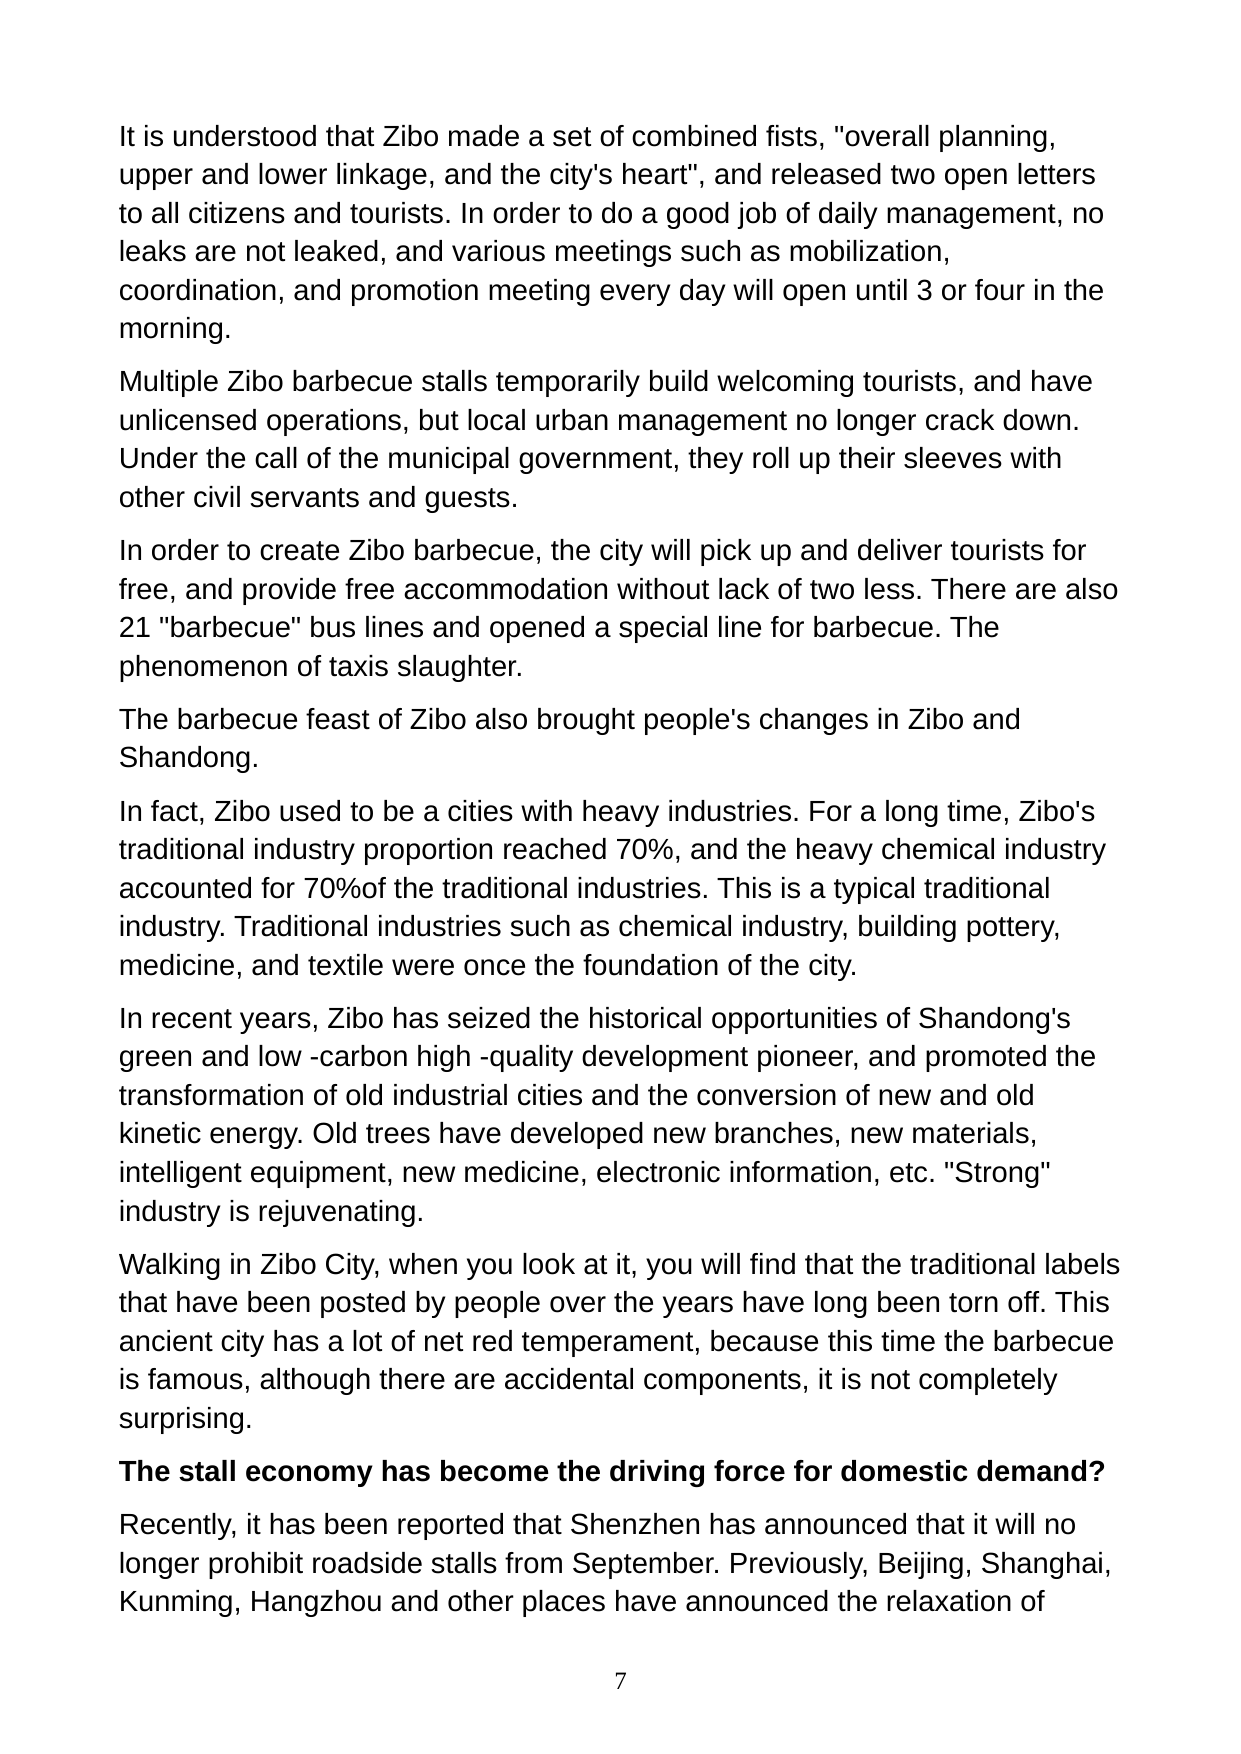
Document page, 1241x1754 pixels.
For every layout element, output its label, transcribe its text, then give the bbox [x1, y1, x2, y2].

text Multiple Zibo barbecue stalls temporarily build welcoming tourists, and have unlicensed operations, but local urban management no longer crack down. Under the call of the municipal government, they roll up their sleeves with other civil servants and guests. [118, 364, 1122, 513]
text The barbecue feast of Zibo also brought people's changes in Zibo and Shandong. [118, 702, 1122, 774]
text Walking in Zibo City, when you look at it, you will find that the traditional labels that have been posted by people over the years have long been torn off. This ancient city has a lot of net red temperament, because this time the barbecue is famous, although there are accidental components, it is not completely surprising. [118, 1247, 1122, 1434]
text The stall economy has become the driving force for domestic demand? [118, 1454, 1122, 1487]
text It is understood that Zibo made a set of combined fists, "overall planning, upper and lower linkage, and the city's heart", and released two open letters to all citizens and tourists. In order to do a good job of daily management, no leaks are not leaked, and various meetings such as mobilization, coordination, and promotion meeting every day will open until 3 or four in the morning. [118, 118, 1122, 345]
text Recently, it has been reported that Shenzhen has announced that it will no longer prohibit roadside stalls from September. Previously, Beijing, Shanghai, Kunming, Hangzhou and other places have announced the relaxation of [118, 1507, 1122, 1618]
text In recent years, Zibo has seized the historical opportunities of Shandong's green and low -carbon high -quality development pioneer, and promoted the transformation of old industrial cities and the conversion of new and old kinetic energy. Old trees have developed new branches, new materials, intelligent equipment, new medicine, electronic information, etc. "Strong" industry is rejuvenating. [118, 1001, 1122, 1227]
text In fact, Zibo used to be a cities with heavy industries. For a long time, Zibo's traditional industry proportion reached 70%, and the heavy chemical industry accounted for 70%of the traditional industries. This is a typical traditional industry. Traditional industries such as chemical industry, building pottery, medicine, and textile were once the foundation of the city. [118, 793, 1122, 981]
text In order to create Zibo barbecue, the city will pick up and deliver tourists for free, and provide free accommodation without lack of two less. There are also 21 "barbecue" bus lines and opened a special line for barbecue. The phenomenon of taxis slaughter. [118, 533, 1122, 682]
